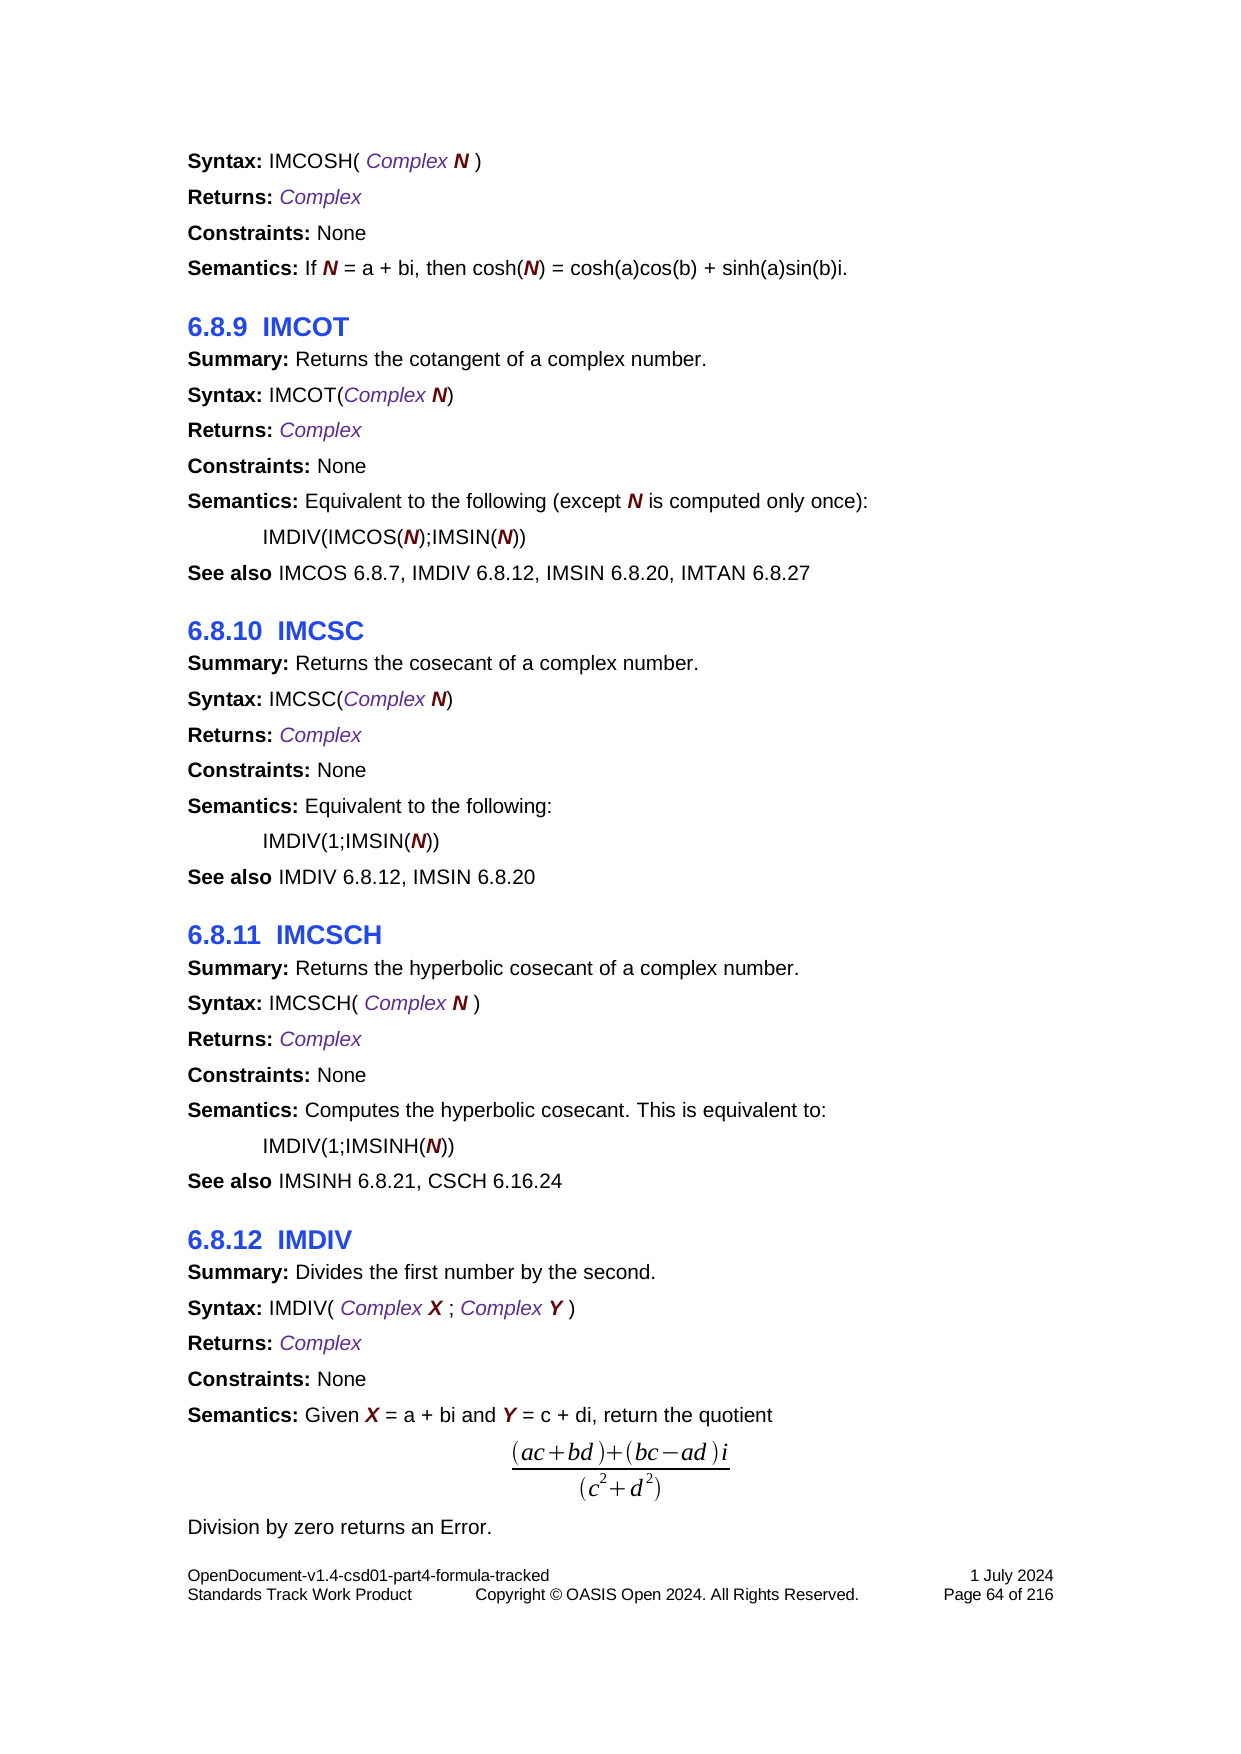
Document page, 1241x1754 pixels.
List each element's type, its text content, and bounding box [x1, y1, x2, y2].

text Constraints: None [187, 1063, 1053, 1087]
text Summary: Returns the hyperbolic cosecant of a complex number. [187, 956, 1053, 980]
text Summary: Returns the cotangent of a complex number. [187, 347, 1053, 371]
text Syntax: IMCSCH( Complex N ) [187, 992, 1053, 1015]
text Summary: Divides the first number by the second. [187, 1261, 1053, 1284]
text Returns: Complex [187, 419, 1053, 442]
text Syntax: IMCOSH( Complex N ) [187, 150, 1053, 173]
text See also IMCOS 6.8.7, IMDIV 6.8.12, IMSIN 6.8.20, IMTAN 6.8.27 [187, 561, 1053, 585]
text IMDIV(IMCOS(N);IMSIN(N)) [187, 526, 1053, 549]
text Semantics: Computes the hyperbolic cosecant. This is equivalent to: [187, 1099, 1053, 1122]
text IMDIV(1;IMSIN(N)) [187, 830, 1053, 853]
subtitle IMCOT [187, 311, 1053, 341]
text Returns: Complex [187, 1332, 1053, 1355]
text Semantics: Given X = a + bi and Y = c + di, return the quotient [187, 1403, 1053, 1427]
text See also IMSINH 6.8.21, CSCH 6.16.24 [187, 1170, 1053, 1193]
text Constraints: None [187, 1367, 1053, 1391]
text See also IMDIV 6.8.12, IMSIN 6.8.20 [187, 866, 1053, 889]
text Returns: Complex [187, 186, 1053, 209]
text Returns: Complex [187, 1027, 1053, 1051]
text Semantics: Equivalent to the following: [187, 794, 1053, 818]
text Syntax: IMCOT(Complex N) [187, 383, 1053, 407]
subtitle IMCSC [187, 616, 1053, 646]
subtitle IMCSCH [187, 920, 1053, 950]
text Semantics: Equivalent to the following (except N is computed only once): [187, 490, 1053, 513]
text Returns: Complex [187, 723, 1053, 747]
text Constraints: None [187, 221, 1053, 245]
subtitle IMDIV [187, 1224, 1053, 1254]
text Syntax: IMCSC(Complex N) [187, 687, 1053, 711]
text Constraints: None [187, 454, 1053, 478]
text Syntax: IMDIV( Complex X ; Complex Y ) [187, 1296, 1053, 1320]
text Summary: Returns the cosecant of a complex number. [187, 652, 1053, 675]
text IMDIV(1;IMSINH(N)) [187, 1134, 1053, 1158]
text Semantics: If N = a + bi, then cosh(N) = cosh(a)cos(b) + sinh(a)sin(b)i. [187, 257, 1053, 280]
text Division by zero returns an Error. [187, 1515, 1053, 1539]
text Constraints: None [187, 759, 1053, 782]
